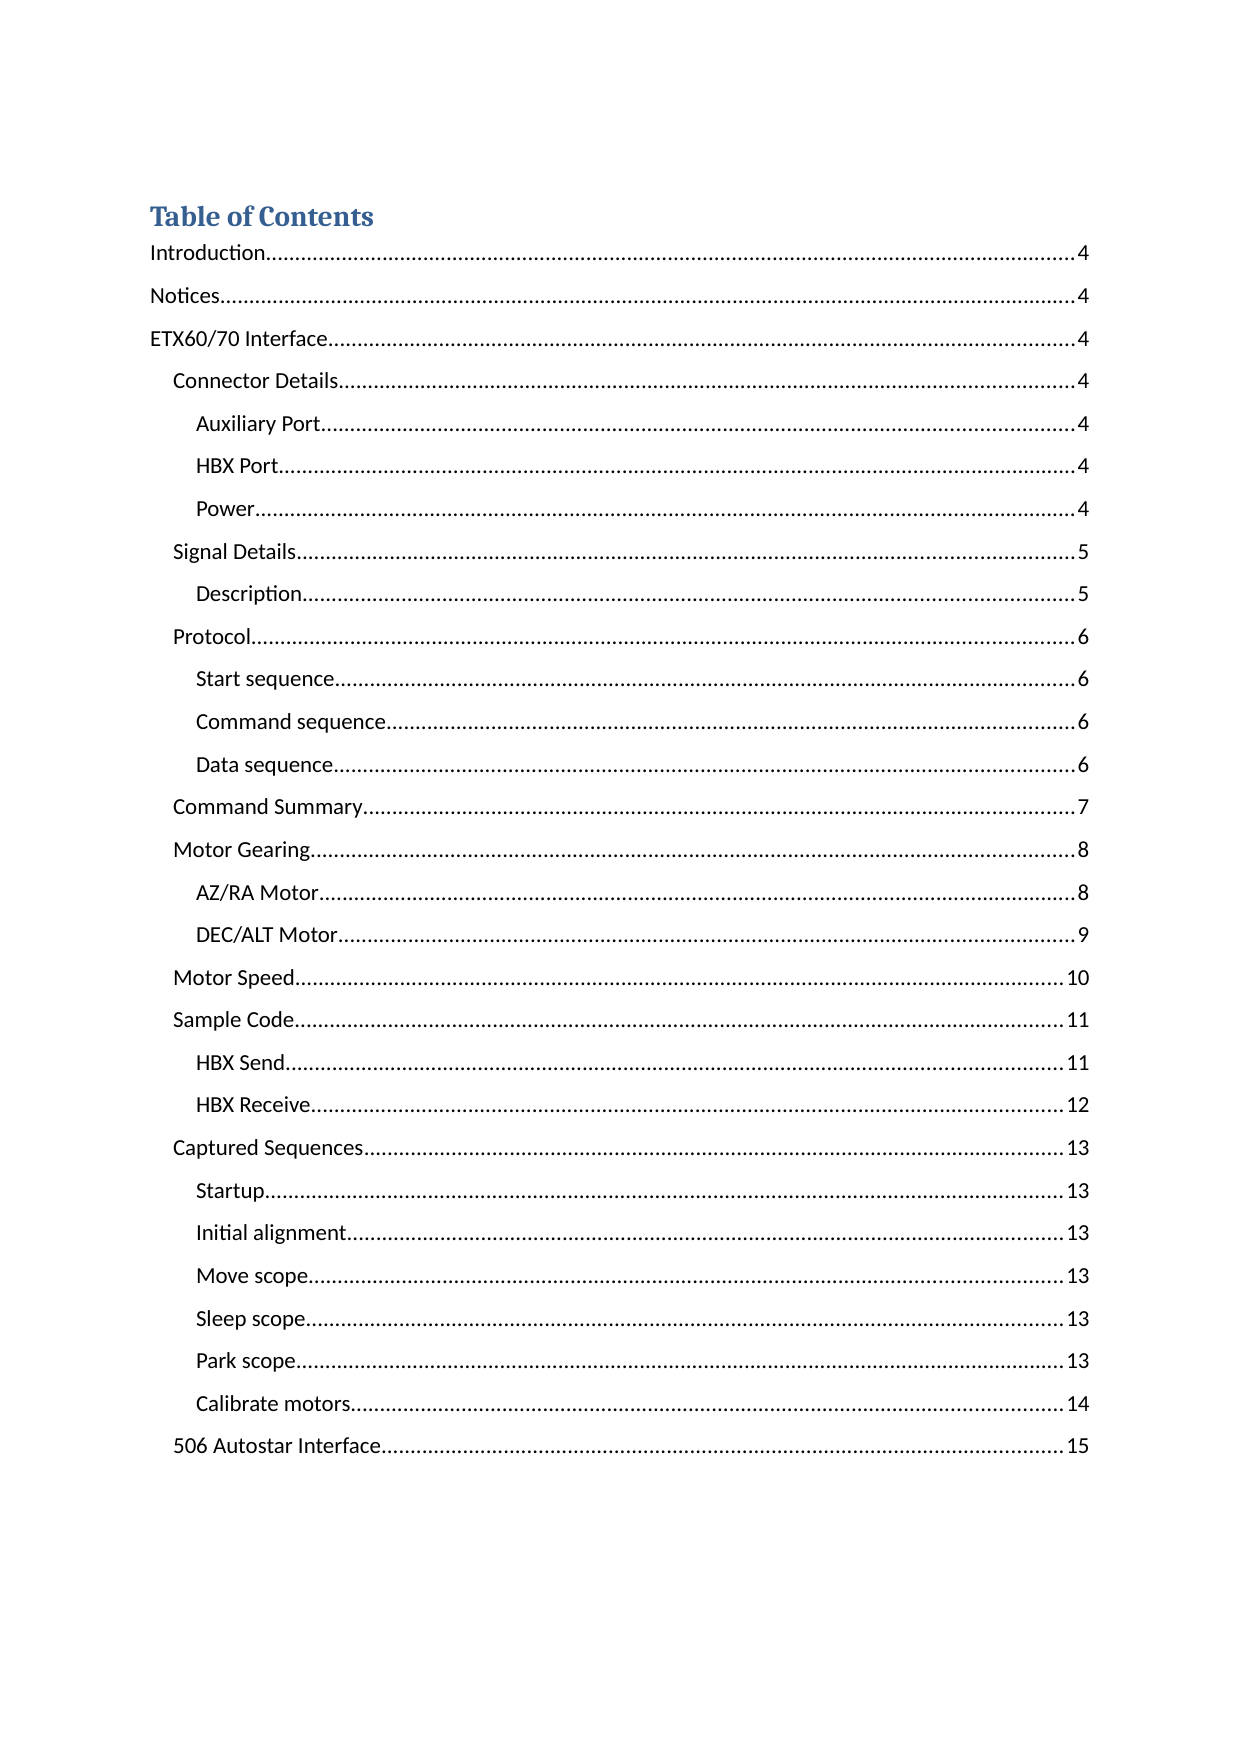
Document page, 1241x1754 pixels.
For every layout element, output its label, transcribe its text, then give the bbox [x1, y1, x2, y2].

text Power 4 [196, 494, 1090, 522]
text HBX Receive 12 [196, 1091, 1090, 1119]
text Sleep scope 13 [196, 1304, 1090, 1332]
text Connector Details 4 [173, 366, 1090, 394]
text HBX Port 4 [196, 452, 1090, 479]
subtitle Table of Contents [150, 200, 1090, 233]
text Startup 13 [196, 1176, 1090, 1204]
text DEC/ALT Motor 9 [196, 920, 1090, 948]
text Protocol 6 [173, 622, 1090, 650]
text Description 5 [196, 579, 1090, 607]
text Captured Sequences 13 [173, 1133, 1090, 1161]
text Notices 4 [150, 281, 1090, 309]
text ETX60/70 Interface 4 [150, 324, 1090, 352]
text Calibrate motors 14 [196, 1389, 1090, 1417]
text Data sequence 6 [196, 750, 1090, 778]
text Auxiliary Port 4 [196, 409, 1090, 437]
text Command Summary 7 [173, 792, 1090, 820]
text AZ/RA Motor 8 [196, 878, 1090, 906]
text Park scope 13 [196, 1346, 1090, 1374]
text Introduction 4 [150, 238, 1090, 267]
text Motor Speed 10 [173, 963, 1090, 991]
text HBX Send 11 [196, 1048, 1090, 1076]
text Start sequence 6 [196, 664, 1090, 693]
text 506 Autostar Interface 15 [173, 1431, 1090, 1459]
text Signal Details 5 [173, 537, 1090, 565]
text Sample Code 11 [173, 1005, 1090, 1033]
text Initial alignment 13 [196, 1218, 1090, 1246]
text Command sequence 6 [196, 707, 1090, 735]
text Move scope 13 [196, 1261, 1090, 1289]
text Motor Gearing 8 [173, 835, 1090, 863]
